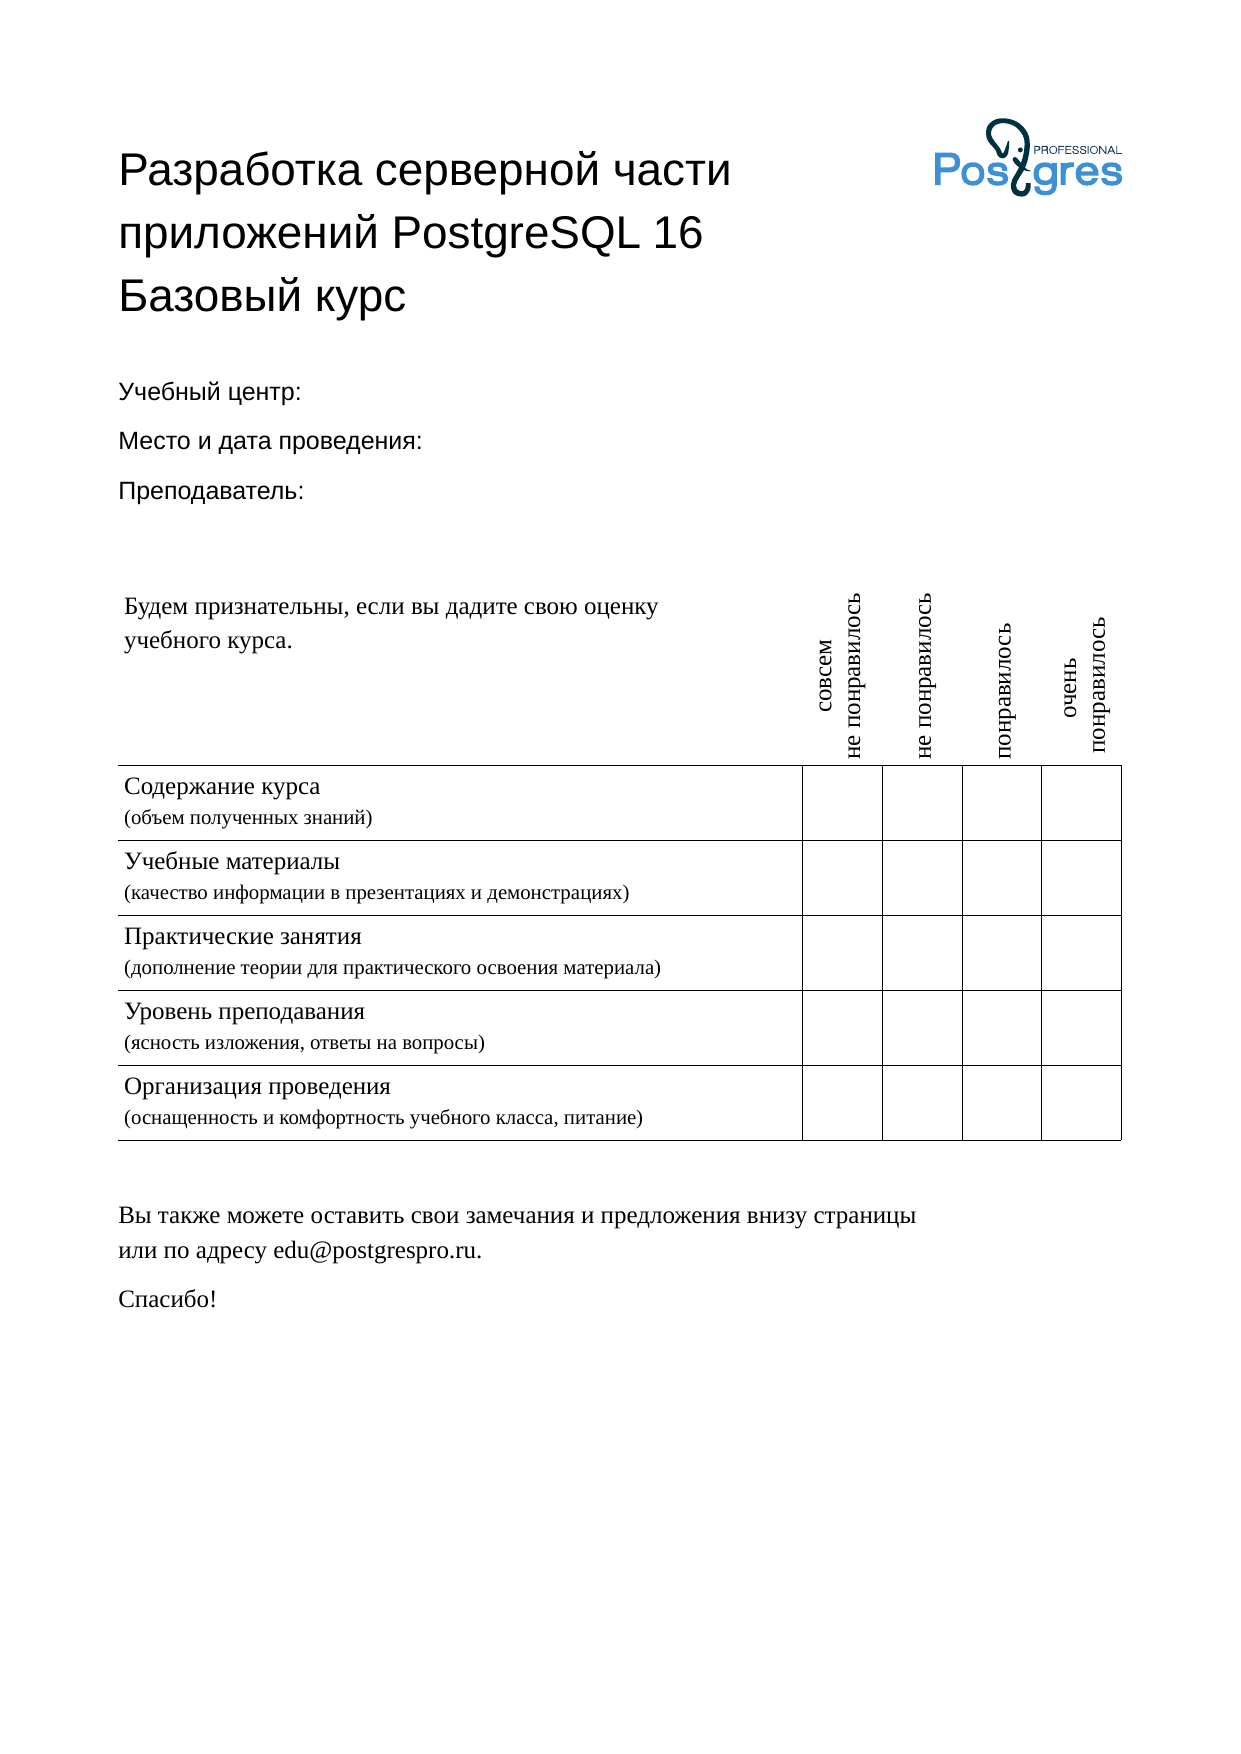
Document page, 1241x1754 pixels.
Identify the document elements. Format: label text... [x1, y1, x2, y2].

text Разработка серверной части приложений PostgreSQL 16 Базовый курс [118, 142, 1122, 321]
table_cell [1042, 1066, 1121, 1140]
table_cell [963, 991, 1041, 1065]
table_cell [883, 991, 962, 1065]
table_cell [1042, 991, 1121, 1065]
table_cell [883, 1066, 962, 1140]
table_cell [803, 916, 882, 990]
table_cell Содержание курса (объем полученных знаний) [118, 766, 802, 840]
table_header совсем не понравилось [802, 585, 882, 765]
table_cell [963, 766, 1041, 840]
table_cell [883, 766, 962, 840]
text Вы также можете оставить свои замечания и предложения внизу страницы или по адресу edu@postgrespro.ru. [118, 1200, 1122, 1263]
table_cell [963, 1066, 1041, 1140]
text Учебный центр: [118, 377, 1122, 406]
table_cell Организация проведения (оснащенность и комфортность учебного класса, питание) [118, 1066, 802, 1140]
table_cell [963, 841, 1041, 915]
table_cell [803, 991, 882, 1065]
table_cell [1042, 916, 1121, 990]
table_cell Практические занятия (дополнение теории для практического освоения материала) [118, 916, 802, 990]
table_header не понравилось [882, 585, 962, 765]
text Место и дата проведения: [118, 426, 1122, 455]
table_cell [883, 916, 962, 990]
table_cell [803, 766, 882, 840]
text Преподаватель: [118, 476, 1122, 504]
table_cell [963, 916, 1041, 990]
table_cell Учебные материалы (качество информации в презентациях и демонстрациях) [118, 841, 802, 915]
table_header Будем признательны, если вы дадите свою оценку учебного курса. [118, 585, 802, 765]
table_header понравилось [962, 585, 1041, 765]
table_cell [803, 841, 882, 915]
table_cell [1042, 841, 1121, 915]
text Спасибо! [118, 1284, 1122, 1313]
table_header очень понравилось [1041, 585, 1121, 765]
table_cell [883, 841, 962, 915]
table_cell Уровень преподавания (ясность изложения, ответы на вопросы) [118, 991, 802, 1065]
table_cell [1042, 766, 1121, 840]
table_cell [803, 1066, 882, 1140]
